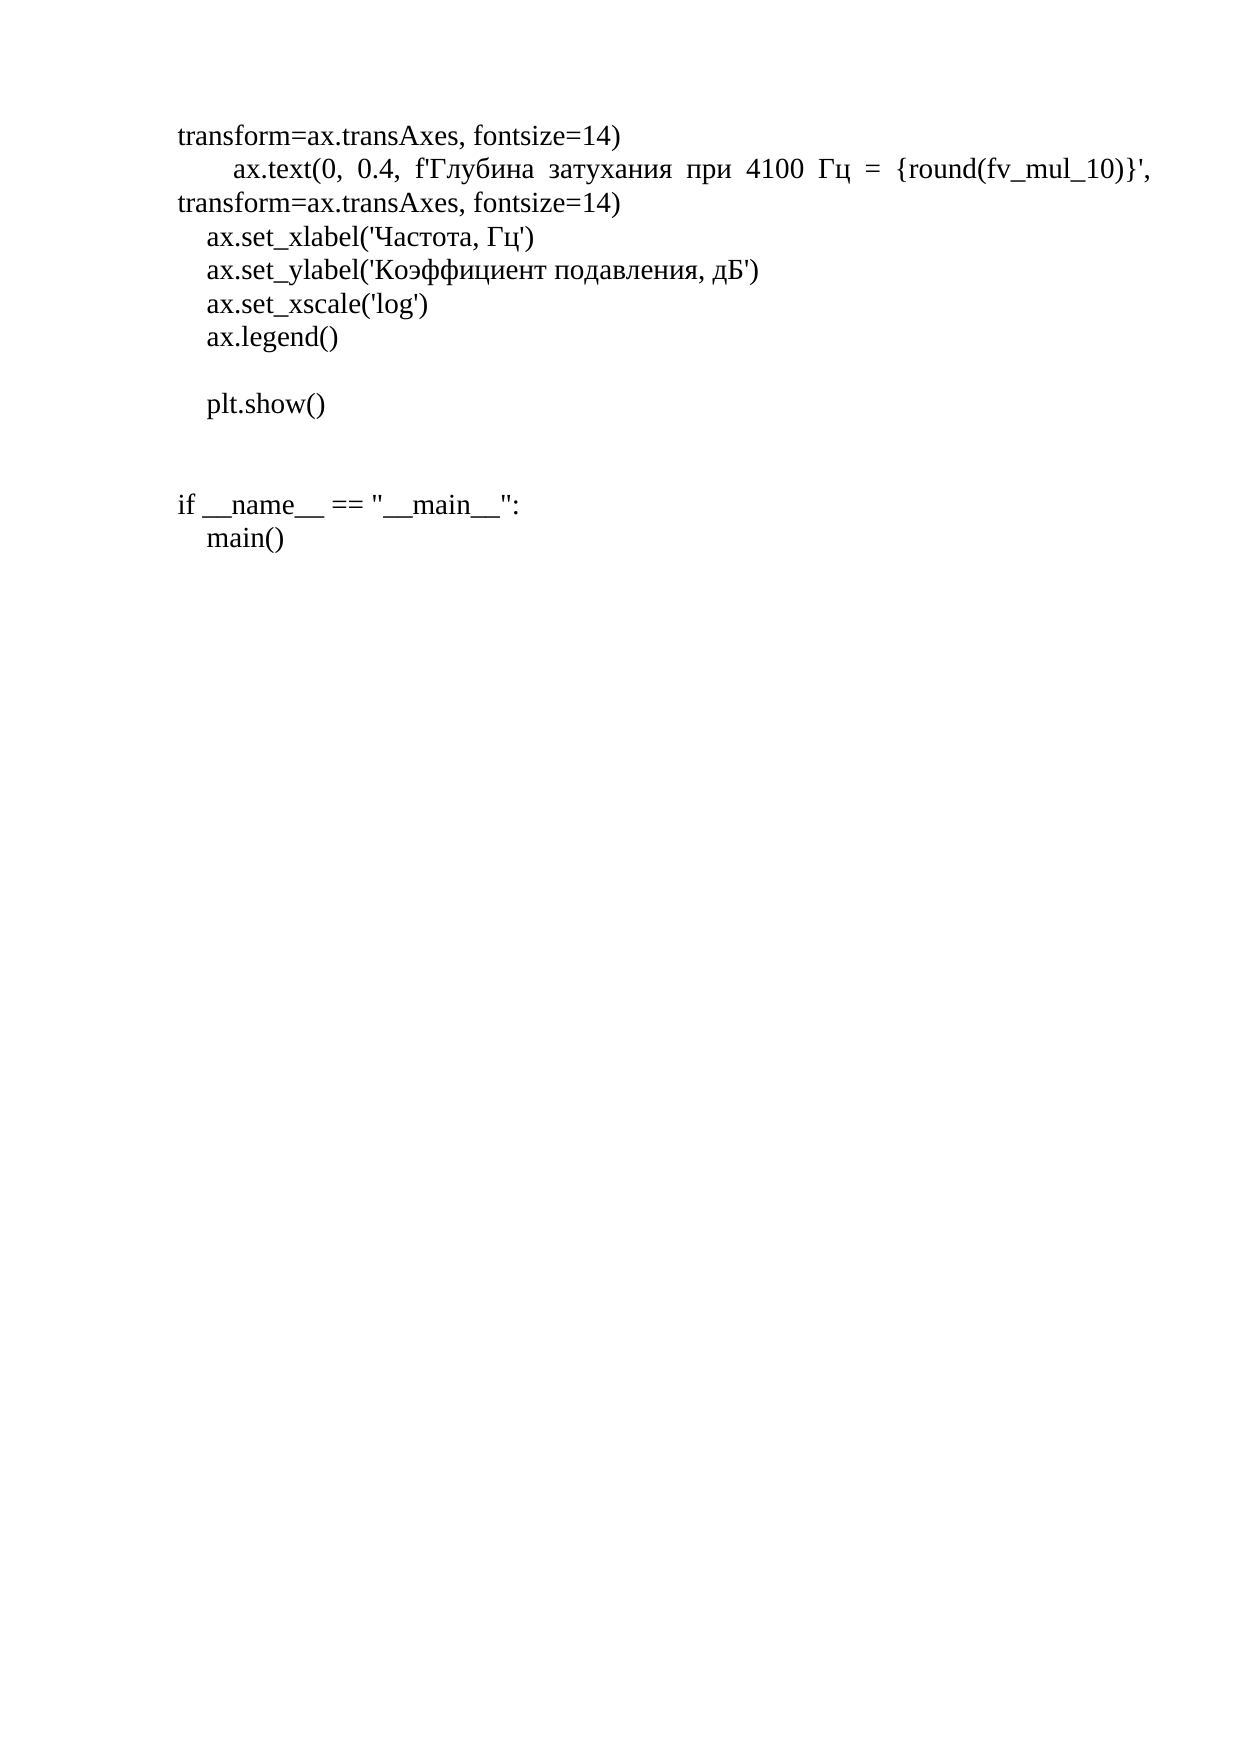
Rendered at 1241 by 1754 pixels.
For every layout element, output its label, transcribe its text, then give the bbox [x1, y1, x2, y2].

text ax.set_xlabel('Частота, Гц') [177, 219, 1152, 252]
text ax.set_ylabel('Коэффициент подавления, дБ') [177, 252, 1152, 286]
text if __name__ == "__main__": [177, 487, 1152, 521]
text transform=ax.transAxes, fontsize=14) [177, 118, 1152, 152]
text plt.show() [177, 386, 1152, 420]
text main() [177, 521, 1152, 554]
text ax.set_xscale('log') [177, 286, 1152, 319]
text ax.text(0, 0.4, f'Глубина затухания при 4100 Гц = {round(fv_mul_10)}', transform=ax.transAxes, fontsize=14) [177, 152, 1152, 219]
text ax.legend() [177, 319, 1152, 353]
